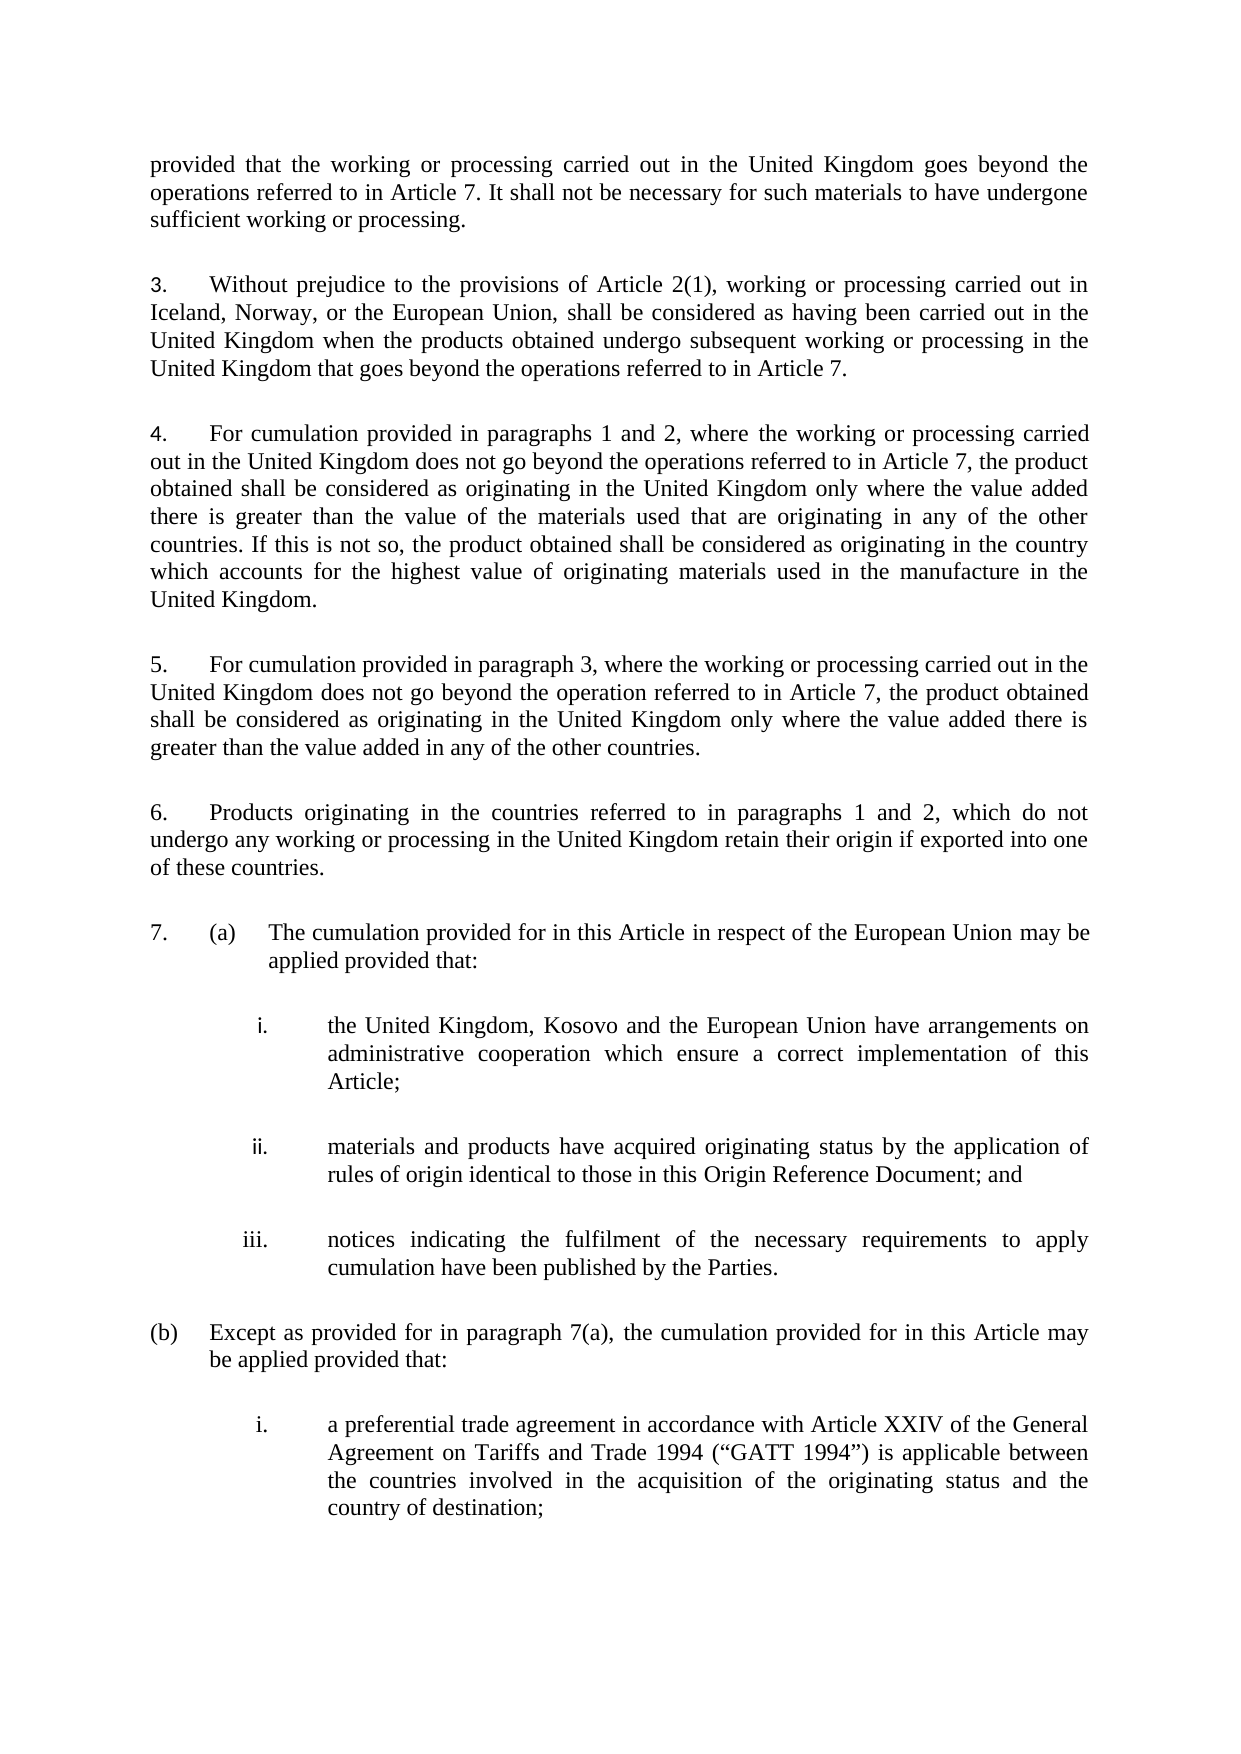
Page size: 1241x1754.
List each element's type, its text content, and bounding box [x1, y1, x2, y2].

list materials and products have acquired originating status by the application of rules of origin identical to those in this Origin Reference Document; and [268, 1132, 1090, 1187]
list a preferential trade agreement in accordance with Article XXIV of the General Agreement on Tariffs and Trade 1994 (“GATT 1994”) is applicable between the countries involved in the acquisition of the originating status and the country of destination; [268, 1410, 1090, 1521]
text (b) Except as provided for in paragraph 7(a), the cumulation provided for in this Article may be applied provided that: [150, 1318, 1090, 1373]
list Without prejudice to the provisions of Article 2(1), working or processing carried out in Iceland, Norway, or the European Union, shall be considered as having been carried out in the United Kingdom when the products obtained undergo subsequent working or processing in the United Kingdom that goes beyond the operations referred to in Article 7. [150, 270, 1090, 381]
text 6. Products originating in the countries referred to in paragraphs 1 and 2, which do not undergo any working or processing in the United Kingdom retain their origin if exported into one of these countries. [150, 798, 1090, 881]
list For cumulation provided in paragraph 3, where the working or processing carried out in the United Kingdom does not go beyond the operation referred to in Article 7, the product obtained shall be considered as originating in the United Kingdom only where the value added there is greater than the value added in any of the other countries. [150, 650, 1090, 760]
list provided that the working or processing carried out in the United Kingdom goes beyond the operations referred to in Article 7. It shall not be necessary for such materials to have undergone sufficient working or processing. [150, 150, 1090, 233]
text 7. (a) The cumulation provided for in this Article in respect of the European Union may be applied provided that: [150, 918, 1090, 973]
list For cumulation provided in paragraphs 1 and 2, where the working or processing carried out in the United Kingdom does not go beyond the operations referred to in Article 7, the product obtained shall be considered as originating in the United Kingdom only where the value added there is greater than the value of the materials used that are originating in any of the other countries. If this is not so, the product obtained shall be considered as originating in the country which accounts for the highest value of originating materials used in the manufacture in the United Kingdom. [150, 419, 1090, 612]
list notices indicating the fulfilment of the necessary requirements to apply cumulation have been published by the Parties. [268, 1225, 1090, 1280]
list the United Kingdom, Kosovo and the European Union have arrangements on administrative cooperation which ensure a correct implementation of this Article; [268, 1011, 1090, 1094]
